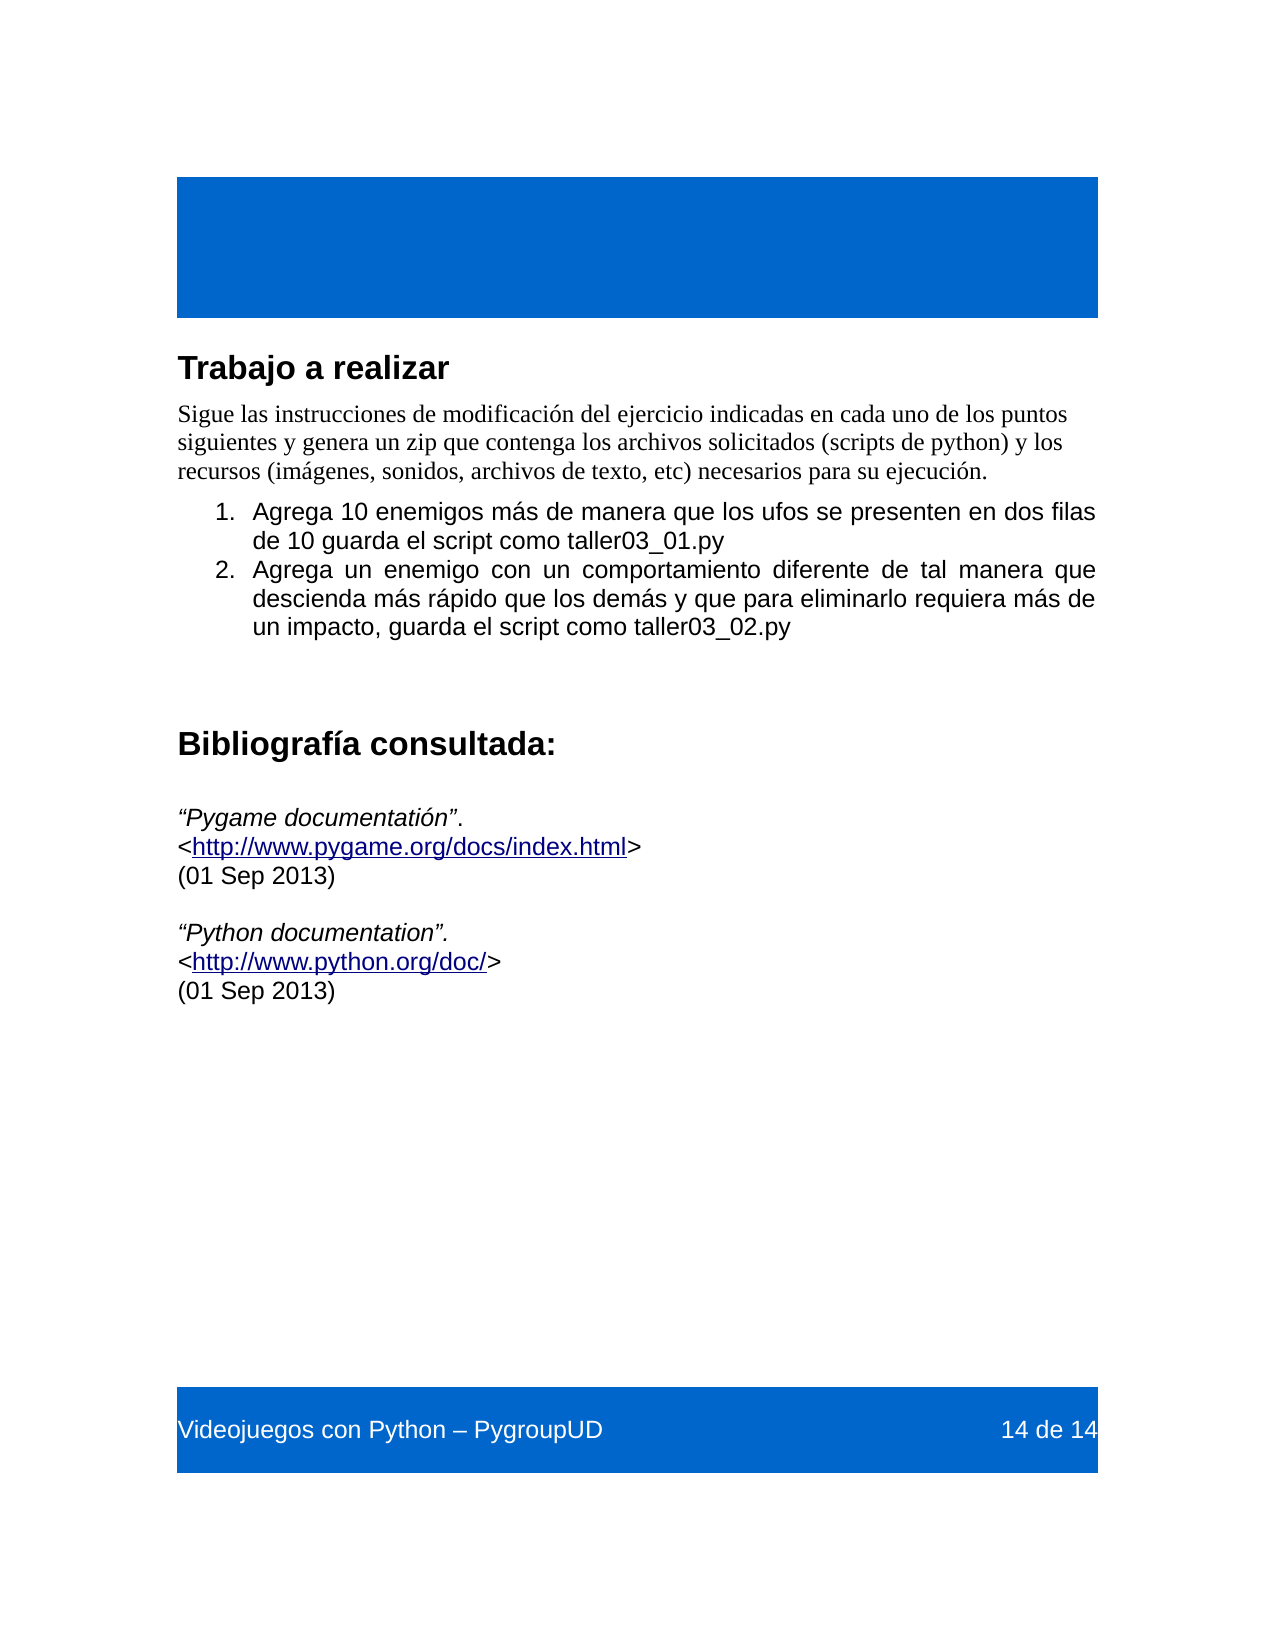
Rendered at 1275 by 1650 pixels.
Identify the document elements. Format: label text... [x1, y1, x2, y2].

text “Python documentation”. [177, 918, 1098, 947]
subtitle Trabajo a realizar [177, 348, 1098, 386]
text <http://www.python.org/doc/> [177, 947, 1098, 976]
subtitle Bibliografía consultada: [177, 724, 1098, 762]
text “Pygame documentatión”. [177, 803, 1098, 832]
list Agrega un enemigo con un comportamiento diferente de tal manera que descienda más rápido que los demás y que para eliminarlo requiera más de un impacto, guarda el script como taller03_02.py [215, 555, 1098, 641]
list Agrega 10 enemigos más de manera que los ufos se presenten en dos filas de 10 guarda el script como taller03_01.py [215, 497, 1098, 555]
text Sigue las instrucciones de modificación del ejercicio indicadas en cada uno de los puntos siguientes y genera un zip que contenga los archivos solicitados (scripts de python) y los recursos (imágenes, sonidos, archivos de texto, etc) necesarios para su ejecución. [177, 399, 1098, 485]
text (01 Sep 2013) [177, 861, 1098, 889]
text <http://www.pygame.org/docs/index.html> [177, 832, 1098, 861]
text (01 Sep 2013) [177, 976, 1098, 1004]
